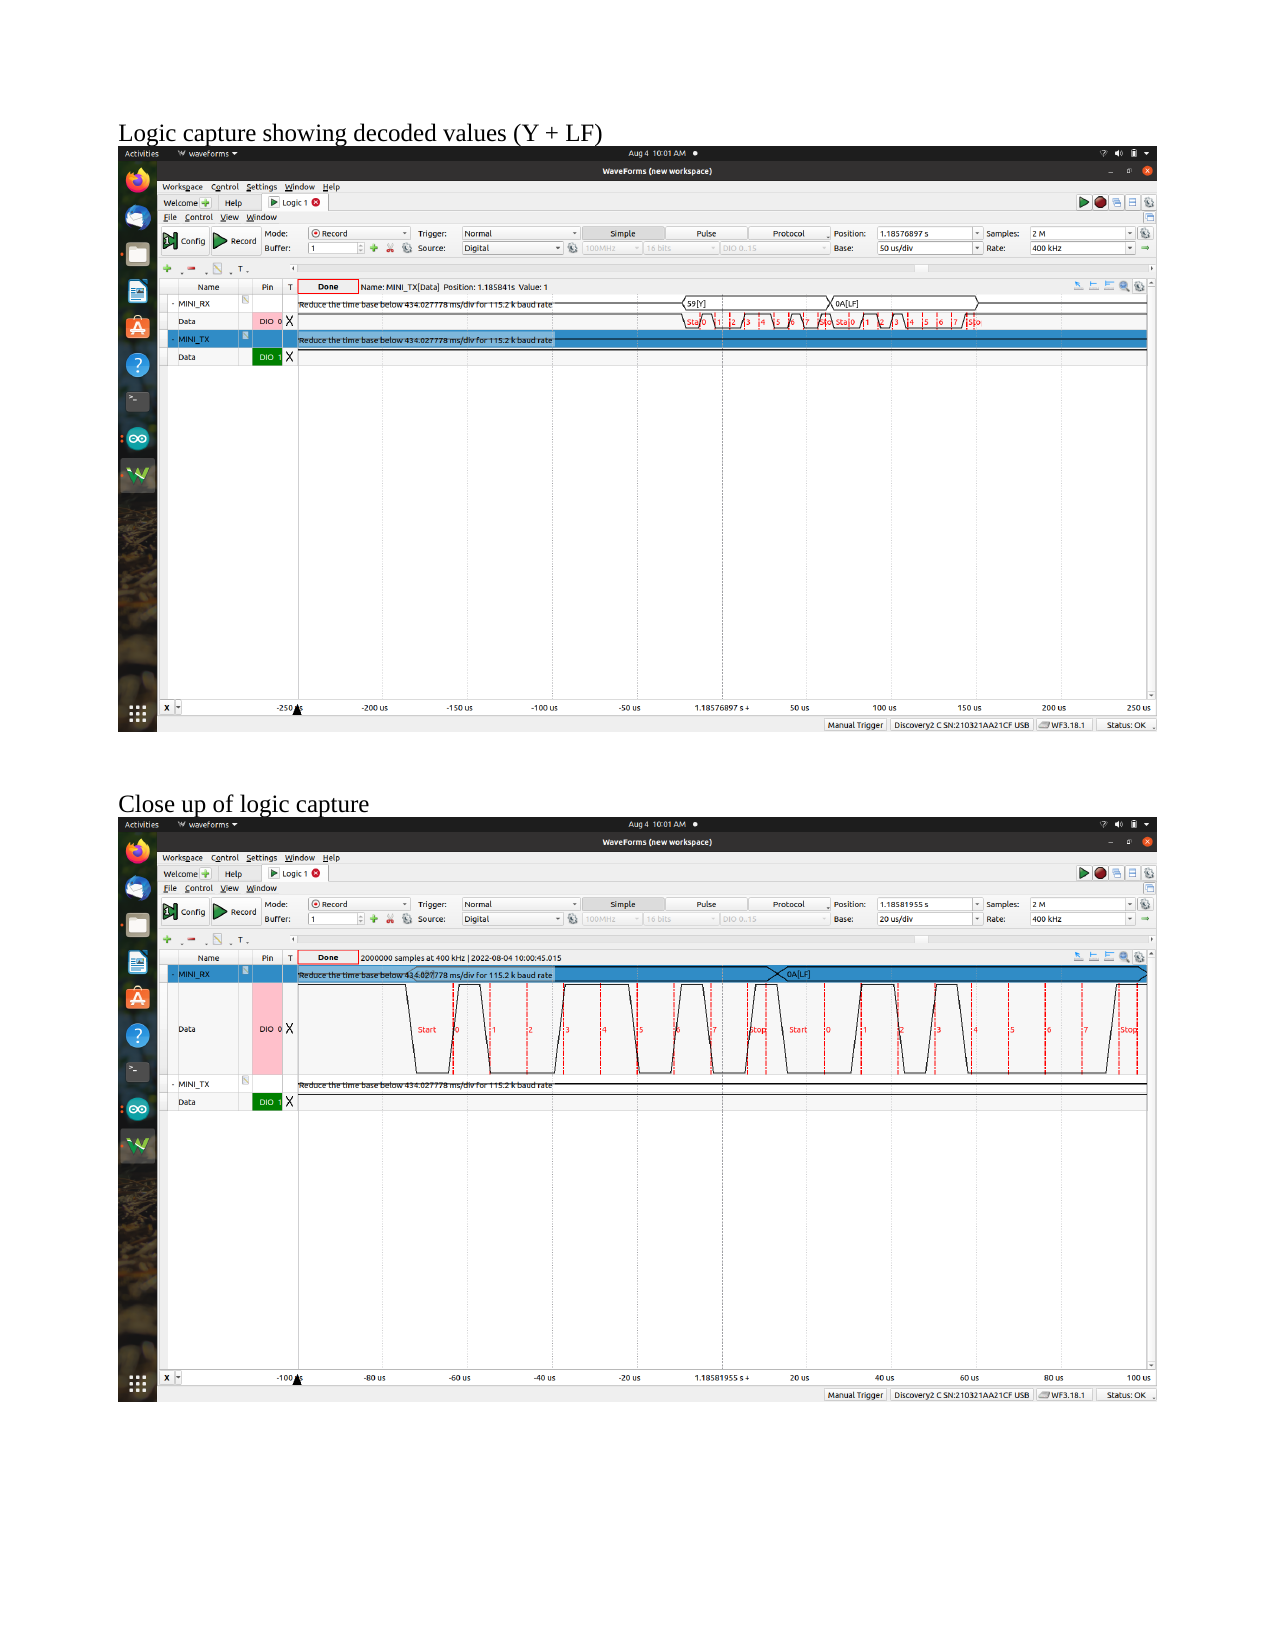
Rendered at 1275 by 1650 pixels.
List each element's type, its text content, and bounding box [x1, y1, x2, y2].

picture [118, 146, 1157, 732]
text Close up of logic capture [118, 789, 1157, 817]
text Logic capture showing decoded values (Y + LF) [118, 118, 1157, 146]
picture [118, 817, 1157, 1402]
